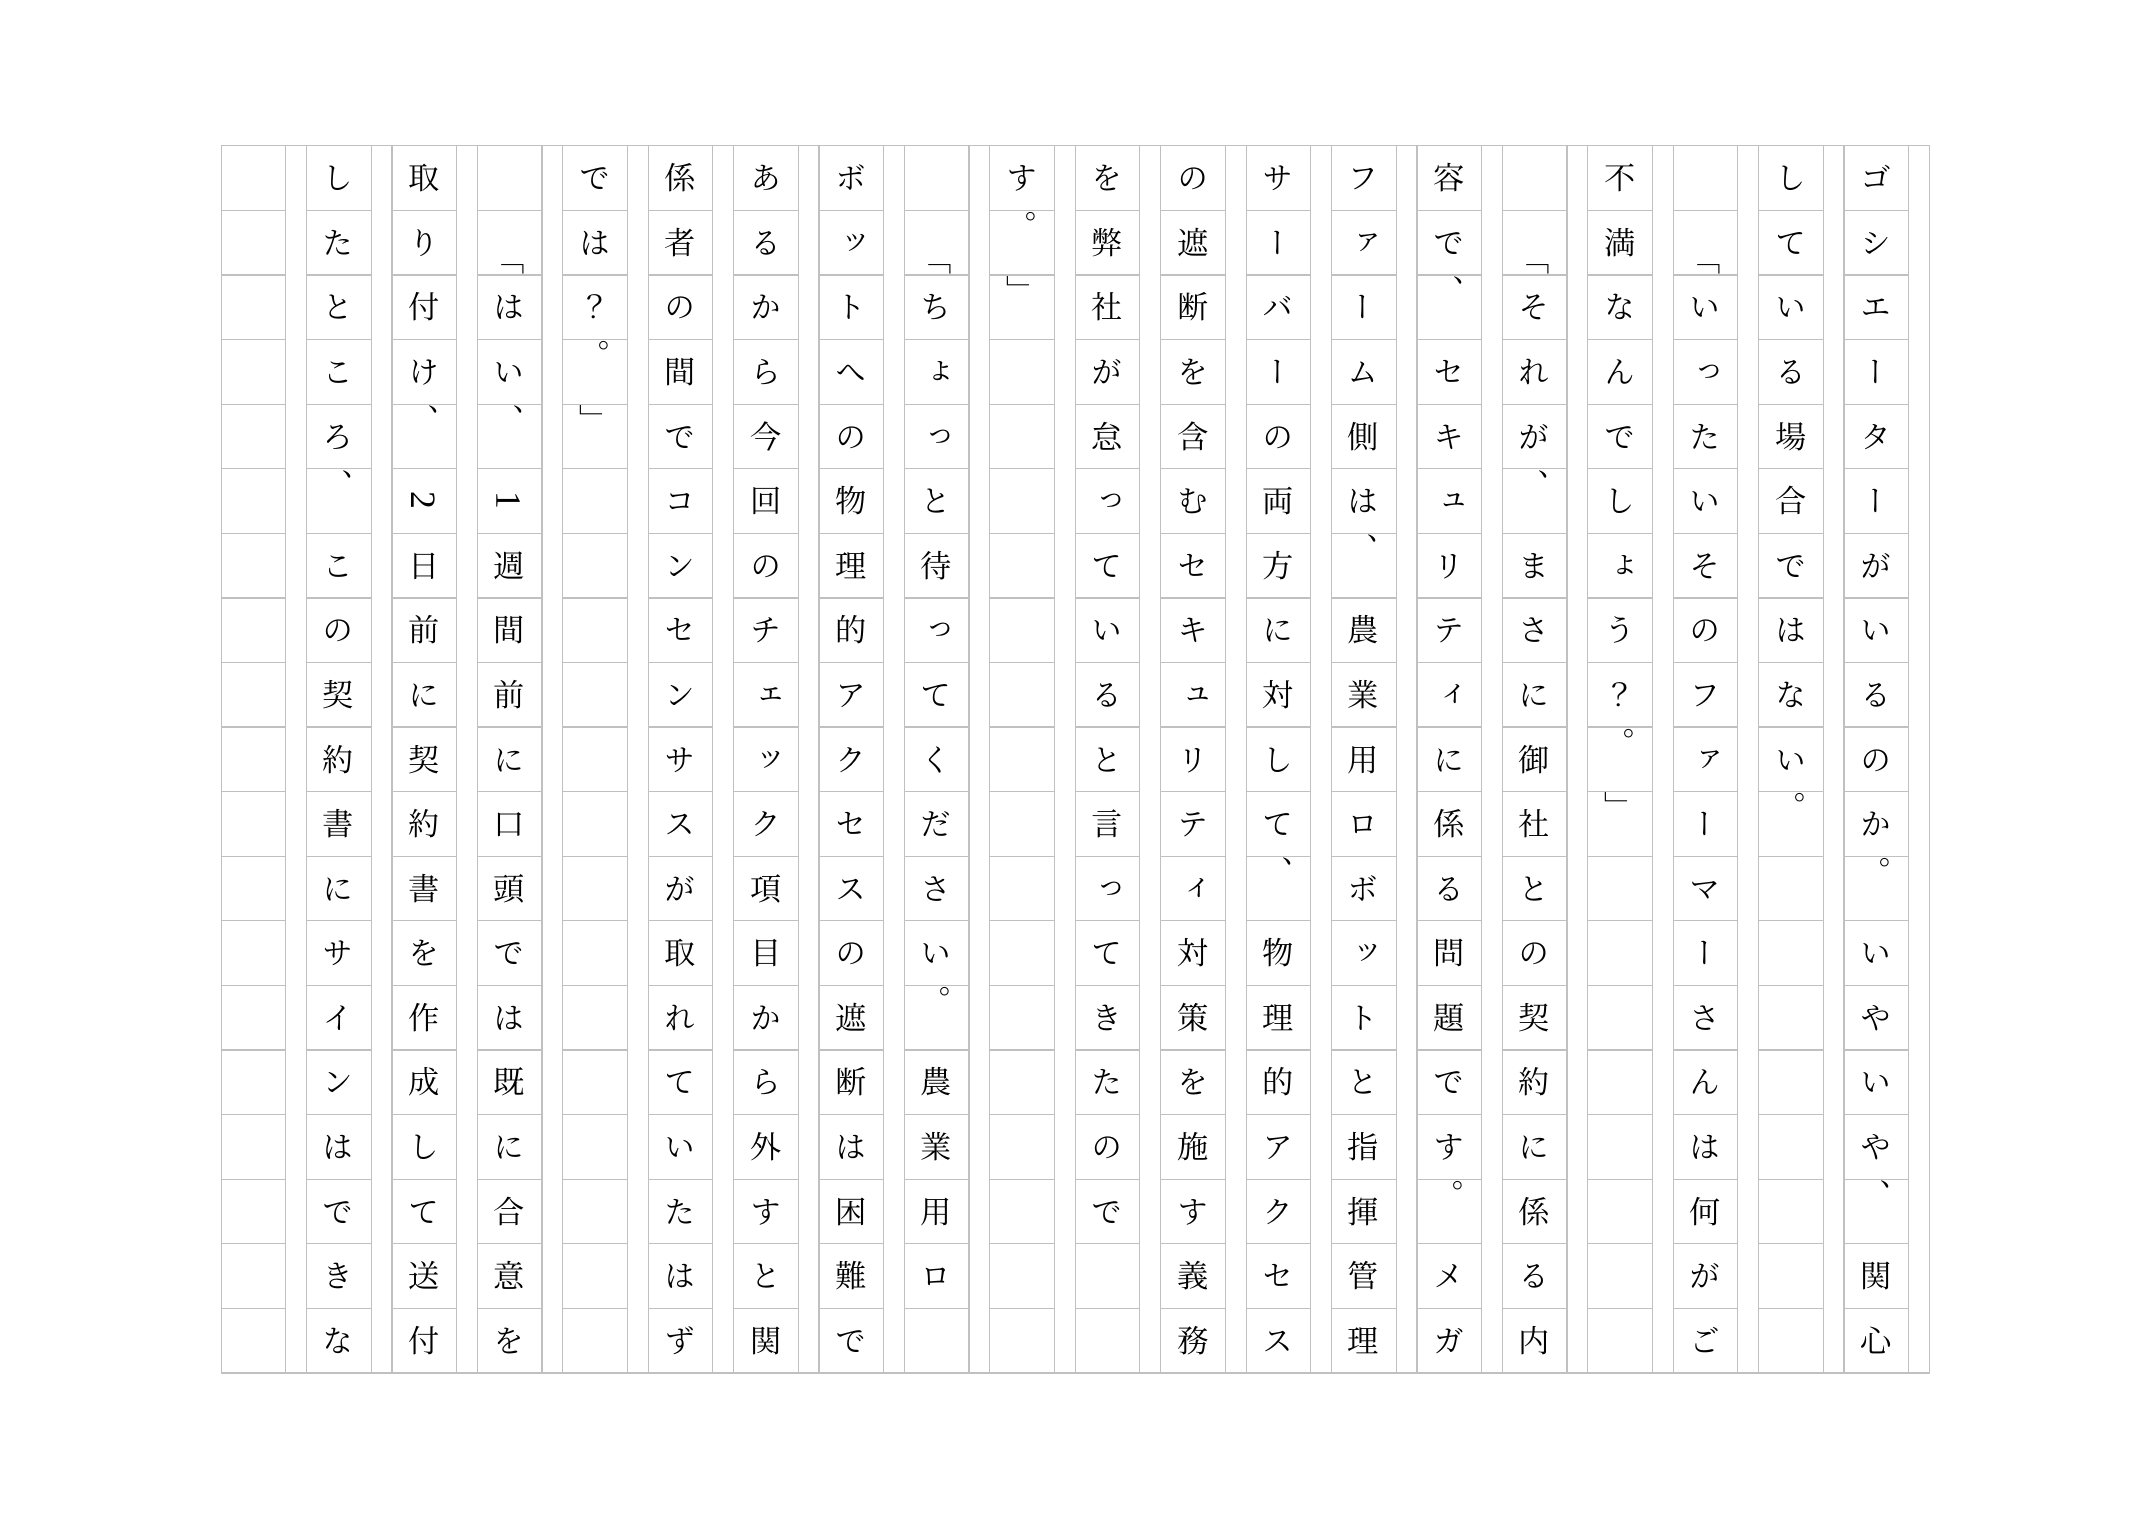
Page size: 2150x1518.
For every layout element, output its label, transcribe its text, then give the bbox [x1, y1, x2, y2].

text 「それが、まさに御社との契約に係る内容で、セキュリティに係る問題です。メガファーム側は、農業用ロボットと指揮管理サーバーの両方に対して、物理的アクセスの遮断を含むセキュリティ対策を施す義務を弊社が怠っていると言ってきたのです。」 [1418, 534, 1481, 597]
text 「ちょっと待ってください。農業用ロボットへの物理的アクセスの遮断は困難であるから今回のチェック項目から外すと関係者の間でコンセンサスが取れていたはずでは？。」 [649, 1051, 712, 1114]
text 「それが、まさに御社との契約に係る内容で、セキュリティに係る問題です。メガファーム側は、農業用ロボットと指揮管理サーバーの両方に対して、物理的アクセスの遮断を含むセキュリティ対策を施す義務を弊社が怠っていると言ってきたのです。」 [1332, 534, 1396, 597]
text 「それが、まさに御社との契約に係る内容で、セキュリティに係る問題です。メガファーム側は、農業用ロボットと指揮管理サーバーの両方に対して、物理的アクセスの遮断を含むセキュリティ対策を施す義務を弊社が怠っていると言ってきたのです。」 [990, 1309, 1054, 1372]
text 「それが、まさに御社との契約に係る内容で、セキュリティに係る問題です。メガファーム側は、農業用ロボットと指揮管理サーバーの両方に対して、物理的アクセスの遮断を含むセキュリティ対策を施す義務を弊社が怠っていると言ってきたのです。」 [1076, 921, 1139, 985]
text 「はい、1週間前に口頭では既に合意を取り付け、2日前に契約書を作成して送付したところ、この契約書にサインはできない、と突然通達されまして。さらに、こんな資料が。」 [478, 146, 541, 210]
text 「ちょっと待ってください。農業用ロボットへの物理的アクセスの遮断は困難であるから今回のチェック項目から外すと関係者の間でコンセンサスが取れていたはずでは？。」 [649, 405, 712, 468]
text 農業というワードから牧歌的な企業を想像していた私は少なからず面食らった。日本の農業という業種には、こんなハードネゴシエーターがいるのか。いやいや、関心している場合ではない。 [1759, 1051, 1823, 1114]
text 「それが、まさに御社との契約に係る内容で、セキュリティに係る問題です。メガファーム側は、農業用ロボットと指揮管理サーバーの両方に対して、物理的アクセスの遮断を含むセキュリティ対策を施す義務を弊社が怠っていると言ってきたのです。」 [1503, 276, 1566, 339]
text 「ちょっと待ってください。農業用ロボットへの物理的アクセスの遮断は困難であるから今回のチェック項目から外すと関係者の間でコンセンサスが取れていたはずでは？。」 [563, 663, 627, 726]
text 「いったいそのファーマーさんは何がご不満なんでしょう？。」 [1674, 534, 1737, 597]
text 「それが、まさに御社との契約に係る内容で、セキュリティに係る問題です。メガファーム側は、農業用ロボットと指揮管理サーバーの両方に対して、物理的アクセスの遮断を含むセキュリティ対策を施す義務を弊社が怠っていると言ってきたのです。」 [1311, 146, 1331, 1372]
text 「それが、まさに御社との契約に係る内容で、セキュリティに係る問題です。メガファーム側は、農業用ロボットと指揮管理サーバーの両方に対して、物理的アクセスの遮断を含むセキュリティ対策を施す義務を弊社が怠っていると言ってきたのです。」 [1397, 146, 1416, 1372]
text 「はい、1週間前に口頭では既に合意を取り付け、2日前に契約書を作成して送付したところ、この契約書にサインはできない、と突然通達されまして。さらに、こんな資料が。」 [478, 1244, 541, 1308]
text 農業というワードから牧歌的な企業を想像していた私は少なからず面食らった。日本の農業という業種には、こんなハードネゴシエーターがいるのか。いやいや、関心している場合ではない。 [1759, 211, 1823, 274]
text 「ちょっと待ってください。農業用ロボットへの物理的アクセスの遮断は困難であるから今回のチェック項目から外すと関係者の間でコンセンサスが取れていたはずでは？。」 [905, 534, 968, 597]
text 「それが、まさに御社との契約に係る内容で、セキュリティに係る問題です。メガファーム側は、農業用ロボットと指揮管理サーバーの両方に対して、物理的アクセスの遮断を含むセキュリティ対策を施す義務を弊社が怠っていると言ってきたのです。」 [1332, 986, 1396, 1049]
text 「ちょっと待ってください。農業用ロボットへの物理的アクセスの遮断は困難であるから今回のチェック項目から外すと関係者の間でコンセンサスが取れていたはずでは？。」 [734, 211, 798, 274]
text 「ちょっと待ってください。農業用ロボットへの物理的アクセスの遮断は困難であるから今回のチェック項目から外すと関係者の間でコンセンサスが取れていたはずでは？。」 [713, 146, 733, 1372]
text 「はい、1週間前に口頭では既に合意を取り付け、2日前に契約書を作成して送付したところ、この契約書にサインはできない、と突然通達されまして。さらに、こんな資料が。」 [393, 1180, 456, 1243]
text 「それが、まさに御社との契約に係る内容で、セキュリティに係る問題です。メガファーム側は、農業用ロボットと指揮管理サーバーの両方に対して、物理的アクセスの遮断を含むセキュリティ対策を施す義務を弊社が怠っていると言ってきたのです。」 [990, 792, 1054, 856]
text 「いったいそのファーマーさんは何がご不満なんでしょう？。」 [1588, 663, 1652, 726]
text 「それが、まさに御社との契約に係る内容で、セキュリティに係る問題です。メガファーム側は、農業用ロボットと指揮管理サーバーの両方に対して、物理的アクセスの遮断を含むセキュリティ対策を施す義務を弊社が怠っていると言ってきたのです。」 [1161, 599, 1225, 662]
text 農業というワードから牧歌的な企業を想像していた私は少なからず面食らった。日本の農業という業種には、こんなハードネゴシエーターがいるのか。いやいや、関心している場合ではない。 [1759, 986, 1823, 1049]
text 「ちょっと待ってください。農業用ロボットへの物理的アクセスの遮断は困難であるから今回のチェック項目から外すと関係者の間でコンセンサスが取れていたはずでは？。」 [734, 1244, 798, 1308]
text 「はい、1週間前に口頭では既に合意を取り付け、2日前に契約書を作成して送付したところ、この契約書にサインはできない、と突然通達されまして。さらに、こんな資料が。」 [393, 534, 456, 597]
text 「それが、まさに御社との契約に係る内容で、セキュリティに係る問題です。メガファーム側は、農業用ロボットと指揮管理サーバーの両方に対して、物理的アクセスの遮断を含むセキュリティ対策を施す義務を弊社が怠っていると言ってきたのです。」 [1503, 599, 1566, 662]
text 「はい、1週間前に口頭では既に合意を取り付け、2日前に契約書を作成して送付したところ、この契約書にサインはできない、と突然通達されまして。さらに、こんな資料が。」 [307, 792, 371, 856]
text 「それが、まさに御社との契約に係る内容で、セキュリティに係る問題です。メガファーム側は、農業用ロボットと指揮管理サーバーの両方に対して、物理的アクセスの遮断を含むセキュリティ対策を施す義務を弊社が怠っていると言ってきたのです。」 [1076, 1115, 1139, 1179]
text 「それが、まさに御社との契約に係る内容で、セキュリティに係る問題です。メガファーム側は、農業用ロボットと指揮管理サーバーの両方に対して、物理的アクセスの遮断を含むセキュリティ対策を施す義務を弊社が怠っていると言ってきたのです。」 [1332, 211, 1396, 274]
text 「それが、まさに御社との契約に係る内容で、セキュリティに係る問題です。メガファーム側は、農業用ロボットと指揮管理サーバーの両方に対して、物理的アクセスの遮断を含むセキュリティ対策を施す義務を弊社が怠っていると言ってきたのです。」 [1503, 986, 1566, 1049]
text 「それが、まさに御社との契約に係る内容で、セキュリティに係る問題です。メガファーム側は、農業用ロボットと指揮管理サーバーの両方に対して、物理的アクセスの遮断を含むセキュリティ対策を施す義務を弊社が怠っていると言ってきたのです。」 [990, 146, 1054, 210]
text 「はい、1週間前に口頭では既に合意を取り付け、2日前に契約書を作成して送付したところ、この契約書にサインはできない、と突然通達されまして。さらに、こんな資料が。」 [478, 599, 541, 662]
text 「それが、まさに御社との契約に係る内容で、セキュリティに係る問題です。メガファーム側は、農業用ロボットと指揮管理サーバーの両方に対して、物理的アクセスの遮断を含むセキュリティ対策を施す義務を弊社が怠っていると言ってきたのです。」 [990, 469, 1054, 533]
text 「それが、まさに御社との契約に係る内容で、セキュリティに係る問題です。メガファーム側は、農業用ロボットと指揮管理サーバーの両方に対して、物理的アクセスの遮断を含むセキュリティ対策を施す義務を弊社が怠っていると言ってきたのです。」 [990, 1180, 1054, 1243]
text 「はい、1週間前に口頭では既に合意を取り付け、2日前に契約書を作成して送付したところ、この契約書にサインはできない、と突然通達されまして。さらに、こんな資料が。」 [478, 340, 541, 404]
text 農業というワードから牧歌的な企業を想像していた私は少なからず面食らった。日本の農業という業種には、こんなハードネゴシエーターがいるのか。いやいや、関心している場合ではない。 [1845, 728, 1908, 791]
text 「ちょっと待ってください。農業用ロボットへの物理的アクセスの遮断は困難であるから今回のチェック項目から外すと関係者の間でコンセンサスが取れていたはずでは？。」 [649, 534, 712, 597]
text 「はい、1週間前に口頭では既に合意を取り付け、2日前に契約書を作成して送付したところ、この契約書にサインはできない、と突然通達されまして。さらに、こんな資料が。」 [393, 663, 456, 726]
text 「それが、まさに御社との契約に係る内容で、セキュリティに係る問題です。メガファーム側は、農業用ロボットと指揮管理サーバーの両方に対して、物理的アクセスの遮断を含むセキュリティ対策を施す義務を弊社が怠っていると言ってきたのです。」 [1247, 469, 1310, 533]
text 「それが、まさに御社との契約に係る内容で、セキュリティに係る問題です。メガファーム側は、農業用ロボットと指揮管理サーバーの両方に対して、物理的アクセスの遮断を含むセキュリティ対策を施す義務を弊社が怠っていると言ってきたのです。」 [990, 663, 1054, 726]
text 「ちょっと待ってください。農業用ロボットへの物理的アクセスの遮断は困難であるから今回のチェック項目から外すと関係者の間でコンセンサスが取れていたはずでは？。」 [905, 405, 968, 468]
text 農業というワードから牧歌的な企業を想像していた私は少なからず面食らった。日本の農業という業種には、こんなハードネゴシエーターがいるのか。いやいや、関心している場合ではない。 [1845, 663, 1908, 726]
text 「ちょっと待ってください。農業用ロボットへの物理的アクセスの遮断は困難であるから今回のチェック項目から外すと関係者の間でコンセンサスが取れていたはずでは？。」 [734, 340, 798, 404]
text 「それが、まさに御社との契約に係る内容で、セキュリティに係る問題です。メガファーム側は、農業用ロボットと指揮管理サーバーの両方に対して、物理的アクセスの遮断を含むセキュリティ対策を施す義務を弊社が怠っていると言ってきたのです。」 [1332, 921, 1396, 985]
text 「ちょっと待ってください。農業用ロボットへの物理的アクセスの遮断は困難であるから今回のチェック項目から外すと関係者の間でコンセンサスが取れていたはずでは？。」 [563, 728, 627, 791]
text 「はい、1週間前に口頭では既に合意を取り付け、2日前に契約書を作成して送付したところ、この契約書にサインはできない、と突然通達されまして。さらに、こんな資料が。」 [393, 469, 456, 533]
text 「ちょっと待ってください。農業用ロボットへの物理的アクセスの遮断は困難であるから今回のチェック項目から外すと関係者の間でコンセンサスが取れていたはずでは？。」 [649, 986, 712, 1049]
text 「ちょっと待ってください。農業用ロボットへの物理的アクセスの遮断は困難であるから今回のチェック項目から外すと関係者の間でコンセンサスが取れていたはずでは？。」 [734, 728, 798, 791]
text 「ちょっと待ってください。農業用ロボットへの物理的アクセスの遮断は困難であるから今回のチェック項目から外すと関係者の間でコンセンサスが取れていたはずでは？。」 [563, 1115, 627, 1179]
text 「それが、まさに御社との契約に係る内容で、セキュリティに係る問題です。メガファーム側は、農業用ロボットと指揮管理サーバーの両方に対して、物理的アクセスの遮断を含むセキュリティ対策を施す義務を弊社が怠っていると言ってきたのです。」 [990, 405, 1054, 468]
text 「いったいそのファーマーさんは何がご不満なんでしょう？。」 [1674, 986, 1737, 1049]
text 「はい、1週間前に口頭では既に合意を取り付け、2日前に契約書を作成して送付したところ、この契約書にサインはできない、と突然通達されまして。さらに、こんな資料が。」 [307, 1051, 371, 1114]
text 「はい、1週間前に口頭では既に合意を取り付け、2日前に契約書を作成して送付したところ、この契約書にサインはできない、と突然通達されまして。さらに、こんな資料が。」 [393, 1115, 456, 1179]
text 農業というワードから牧歌的な企業を想像していた私は少なからず面食らった。日本の農業という業種には、こんなハードネゴシエーターがいるのか。いやいや、関心している場合ではない。 [1759, 792, 1823, 856]
text 「それが、まさに御社との契約に係る内容で、セキュリティに係る問題です。メガファーム側は、農業用ロボットと指揮管理サーバーの両方に対して、物理的アクセスの遮断を含むセキュリティ対策を施す義務を弊社が怠っていると言ってきたのです。」 [1418, 1309, 1481, 1372]
text 「ちょっと待ってください。農業用ロボットへの物理的アクセスの遮断は困難であるから今回のチェック項目から外すと関係者の間でコンセンサスが取れていたはずでは？。」 [563, 921, 627, 985]
text 農業というワードから牧歌的な企業を想像していた私は少なからず面食らった。日本の農業という業種には、こんなハードネゴシエーターがいるのか。いやいや、関心している場合ではない。 [1759, 146, 1823, 210]
text 「いったいそのファーマーさんは何がご不満なんでしょう？。」 [1588, 921, 1652, 985]
text 「それが、まさに御社との契約に係る内容で、セキュリティに係る問題です。メガファーム側は、農業用ロボットと指揮管理サーバーの両方に対して、物理的アクセスの遮断を含むセキュリティ対策を施す義務を弊社が怠っていると言ってきたのです。」 [1418, 1115, 1481, 1179]
text 「ちょっと待ってください。農業用ロボットへの物理的アクセスの遮断は困難であるから今回のチェック項目から外すと関係者の間でコンセンサスが取れていたはずでは？。」 [649, 728, 712, 791]
text 「はい、1週間前に口頭では既に合意を取り付け、2日前に契約書を作成して送付したところ、この契約書にサインはできない、と突然通達されまして。さらに、こんな資料が。」 [307, 663, 371, 726]
text 「ちょっと待ってください。農業用ロボットへの物理的アクセスの遮断は困難であるから今回のチェック項目から外すと関係者の間でコンセンサスが取れていたはずでは？。」 [649, 792, 712, 856]
text 「それが、まさに御社との契約に係る内容で、セキュリティに係る問題です。メガファーム側は、農業用ロボットと指揮管理サーバーの両方に対して、物理的アクセスの遮断を含むセキュリティ対策を施す義務を弊社が怠っていると言ってきたのです。」 [990, 211, 1054, 274]
text 「それが、まさに御社との契約に係る内容で、セキュリティに係る問題です。メガファーム側は、農業用ロボットと指揮管理サーバーの両方に対して、物理的アクセスの遮断を含むセキュリティ対策を施す義務を弊社が怠っていると言ってきたのです。」 [1503, 921, 1566, 985]
text 「ちょっと待ってください。農業用ロボットへの物理的アクセスの遮断は困難であるから今回のチェック項目から外すと関係者の間でコンセンサスが取れていたはずでは？。」 [820, 792, 883, 856]
text 「ちょっと待ってください。農業用ロボットへの物理的アクセスの遮断は困難であるから今回のチェック項目から外すと関係者の間でコンセンサスが取れていたはずでは？。」 [563, 469, 627, 533]
text 「それが、まさに御社との契約に係る内容で、セキュリティに係る問題です。メガファーム側は、農業用ロボットと指揮管理サーバーの両方に対して、物理的アクセスの遮断を含むセキュリティ対策を施す義務を弊社が怠っていると言ってきたのです。」 [1332, 146, 1396, 210]
text 「ちょっと待ってください。農業用ロボットへの物理的アクセスの遮断は困難であるから今回のチェック項目から外すと関係者の間でコンセンサスが取れていたはずでは？。」 [734, 1115, 798, 1179]
text 「はい、1週間前に口頭では既に合意を取り付け、2日前に契約書を作成して送付したところ、この契約書にサインはできない、と突然通達されまして。さらに、こんな資料が。」 [307, 857, 371, 920]
text 「それが、まさに御社との契約に係る内容で、セキュリティに係る問題です。メガファーム側は、農業用ロボットと指揮管理サーバーの両方に対して、物理的アクセスの遮断を含むセキュリティ対策を施す義務を弊社が怠っていると言ってきたのです。」 [1247, 405, 1310, 468]
text 「それが、まさに御社との契約に係る内容で、セキュリティに係る問題です。メガファーム側は、農業用ロボットと指揮管理サーバーの両方に対して、物理的アクセスの遮断を含むセキュリティ対策を施す義務を弊社が怠っていると言ってきたのです。」 [1161, 1244, 1225, 1308]
text 「それが、まさに御社との契約に係る内容で、セキュリティに係る問題です。メガファーム側は、農業用ロボットと指揮管理サーバーの両方に対して、物理的アクセスの遮断を含むセキュリティ対策を施す義務を弊社が怠っていると言ってきたのです。」 [990, 1115, 1054, 1179]
text 「ちょっと待ってください。農業用ロボットへの物理的アクセスの遮断は困難であるから今回のチェック項目から外すと関係者の間でコンセンサスが取れていたはずでは？。」 [905, 340, 968, 404]
text 「いったいそのファーマーさんは何がご不満なんでしょう？。」 [1588, 405, 1652, 468]
text 「はい、1週間前に口頭では既に合意を取り付け、2日前に契約書を作成して送付したところ、この契約書にサインはできない、と突然通達されまして。さらに、こんな資料が。」 [307, 728, 371, 791]
text 「それが、まさに御社との契約に係る内容で、セキュリティに係る問題です。メガファーム側は、農業用ロボットと指揮管理サーバーの両方に対して、物理的アクセスの遮断を含むセキュリティ対策を施す義務を弊社が怠っていると言ってきたのです。」 [1055, 146, 1075, 1372]
text 農業というワードから牧歌的な企業を想像していた私は少なからず面食らった。日本の農業という業種には、こんなハードネゴシエーターがいるのか。いやいや、関心している場合ではない。 [1759, 599, 1823, 662]
text 「はい、1週間前に口頭では既に合意を取り付け、2日前に契約書を作成して送付したところ、この契約書にサインはできない、と突然通達されまして。さらに、こんな資料が。」 [393, 599, 456, 662]
text 「ちょっと待ってください。農業用ロボットへの物理的アクセスの遮断は困難であるから今回のチェック項目から外すと関係者の間でコンセンサスが取れていたはずでは？。」 [649, 1309, 712, 1372]
text 「ちょっと待ってください。農業用ロボットへの物理的アクセスの遮断は困難であるから今回のチェック項目から外すと関係者の間でコンセンサスが取れていたはずでは？。」 [905, 276, 968, 339]
text 「それが、まさに御社との契約に係る内容で、セキュリティに係る問題です。メガファーム側は、農業用ロボットと指揮管理サーバーの両方に対して、物理的アクセスの遮断を含むセキュリティ対策を施す義務を弊社が怠っていると言ってきたのです。」 [1418, 211, 1481, 274]
text 「はい、1週間前に口頭では既に合意を取り付け、2日前に契約書を作成して送付したところ、この契約書にサインはできない、と突然通達されまして。さらに、こんな資料が。」 [393, 211, 456, 274]
text 「それが、まさに御社との契約に係る内容で、セキュリティに係る問題です。メガファーム側は、農業用ロボットと指揮管理サーバーの両方に対して、物理的アクセスの遮断を含むセキュリティ対策を施す義務を弊社が怠っていると言ってきたのです。」 [1332, 792, 1396, 856]
text 「はい、1週間前に口頭では既に合意を取り付け、2日前に契約書を作成して送付したところ、この契約書にサインはできない、と突然通達されまして。さらに、こんな資料が。」 [393, 857, 456, 920]
text 「それが、まさに御社との契約に係る内容で、セキュリティに係る問題です。メガファーム側は、農業用ロボットと指揮管理サーバーの両方に対して、物理的アクセスの遮断を含むセキュリティ対策を施す義務を弊社が怠っていると言ってきたのです。」 [1503, 1180, 1566, 1243]
text 「ちょっと待ってください。農業用ロボットへの物理的アクセスの遮断は困難であるから今回のチェック項目から外すと関係者の間でコンセンサスが取れていたはずでは？。」 [820, 1180, 883, 1243]
text 「はい、1週間前に口頭では既に合意を取り付け、2日前に契約書を作成して送付したところ、この契約書にサインはできない、と突然通達されまして。さらに、こんな資料が。」 [478, 405, 541, 468]
text 農業というワードから牧歌的な企業を想像していた私は少なからず面食らった。日本の農業という業種には、こんなハードネゴシエーターがいるのか。いやいや、関心している場合ではない。 [1845, 599, 1908, 662]
text 「ちょっと待ってください。農業用ロボットへの物理的アクセスの遮断は困難であるから今回のチェック項目から外すと関係者の間でコンセンサスが取れていたはずでは？。」 [820, 728, 883, 791]
text 「ちょっと待ってください。農業用ロボットへの物理的アクセスの遮断は困難であるから今回のチェック項目から外すと関係者の間でコンセンサスが取れていたはずでは？。」 [649, 1115, 712, 1179]
text 「ちょっと待ってください。農業用ロボットへの物理的アクセスの遮断は困難であるから今回のチェック項目から外すと関係者の間でコンセンサスが取れていたはずでは？。」 [905, 1051, 968, 1114]
text 「それが、まさに御社との契約に係る内容で、セキュリティに係る問題です。メガファーム側は、農業用ロボットと指揮管理サーバーの両方に対して、物理的アクセスの遮断を含むセキュリティ対策を施す義務を弊社が怠っていると言ってきたのです。」 [990, 276, 1054, 339]
text 農業というワードから牧歌的な企業を想像していた私は少なからず面食らった。日本の農業という業種には、こんなハードネゴシエーターがいるのか。いやいや、関心している場合ではない。 [1759, 276, 1823, 339]
text 「それが、まさに御社との契約に係る内容で、セキュリティに係る問題です。メガファーム側は、農業用ロボットと指揮管理サーバーの両方に対して、物理的アクセスの遮断を含むセキュリティ対策を施す義務を弊社が怠っていると言ってきたのです。」 [1161, 340, 1225, 404]
text 「ちょっと待ってください。農業用ロボットへの物理的アクセスの遮断は困難であるから今回のチェック項目から外すと関係者の間でコンセンサスが取れていたはずでは？。」 [649, 1244, 712, 1308]
text 「はい、1週間前に口頭では既に合意を取り付け、2日前に契約書を作成して送付したところ、この契約書にサインはできない、と突然通達されまして。さらに、こんな資料が。」 [372, 146, 391, 1372]
text 「ちょっと待ってください。農業用ロボットへの物理的アクセスの遮断は困難であるから今回のチェック項目から外すと関係者の間でコンセンサスが取れていたはずでは？。」 [734, 792, 798, 856]
text 農業というワードから牧歌的な企業を想像していた私は少なからず面食らった。日本の農業という業種には、こんなハードネゴシエーターがいるのか。いやいや、関心している場合ではない。 [1845, 1180, 1908, 1243]
text 「それが、まさに御社との契約に係る内容で、セキュリティに係る問題です。メガファーム側は、農業用ロボットと指揮管理サーバーの両方に対して、物理的アクセスの遮断を含むセキュリティ対策を施す義務を弊社が怠っていると言ってきたのです。」 [1247, 340, 1310, 404]
text 「それが、まさに御社との契約に係る内容で、セキュリティに係る問題です。メガファーム側は、農業用ロボットと指揮管理サーバーの両方に対して、物理的アクセスの遮断を含むセキュリティ対策を施す義務を弊社が怠っていると言ってきたのです。」 [1332, 1180, 1396, 1243]
text 「ちょっと待ってください。農業用ロボットへの物理的アクセスの遮断は困難であるから今回のチェック項目から外すと関係者の間でコンセンサスが取れていたはずでは？。」 [905, 1244, 968, 1308]
text 「はい、1週間前に口頭では既に合意を取り付け、2日前に契約書を作成して送付したところ、この契約書にサインはできない、と突然通達されまして。さらに、こんな資料が。」 [393, 792, 456, 856]
text 「ちょっと待ってください。農業用ロボットへの物理的アクセスの遮断は困難であるから今回のチェック項目から外すと関係者の間でコンセンサスが取れていたはずでは？。」 [649, 276, 712, 339]
text 「それが、まさに御社との契約に係る内容で、セキュリティに係る問題です。メガファーム側は、農業用ロボットと指揮管理サーバーの両方に対して、物理的アクセスの遮断を含むセキュリティ対策を施す義務を弊社が怠っていると言ってきたのです。」 [1503, 211, 1566, 274]
text 農業というワードから牧歌的な企業を想像していた私は少なからず面食らった。日本の農業という業種には、こんなハードネゴシエーターがいるのか。いやいや、関心している場合ではない。 [1759, 340, 1823, 404]
text 「それが、まさに御社との契約に係る内容で、セキュリティに係る問題です。メガファーム側は、農業用ロボットと指揮管理サーバーの両方に対して、物理的アクセスの遮断を含むセキュリティ対策を施す義務を弊社が怠っていると言ってきたのです。」 [1076, 792, 1139, 856]
text 「それが、まさに御社との契約に係る内容で、セキュリティに係る問題です。メガファーム側は、農業用ロボットと指揮管理サーバーの両方に対して、物理的アクセスの遮断を含むセキュリティ対策を施す義務を弊社が怠っていると言ってきたのです。」 [1161, 1115, 1225, 1179]
text 「ちょっと待ってください。農業用ロボットへの物理的アクセスの遮断は困難であるから今回のチェック項目から外すと関係者の間でコンセンサスが取れていたはずでは？。」 [734, 663, 798, 726]
text 「ちょっと待ってください。農業用ロボットへの物理的アクセスの遮断は困難であるから今回のチェック項目から外すと関係者の間でコンセンサスが取れていたはずでは？。」 [563, 340, 627, 404]
text 「いったいそのファーマーさんは何がご不満なんでしょう？。」 [1674, 1309, 1737, 1372]
text 「ちょっと待ってください。農業用ロボットへの物理的アクセスの遮断は困難であるから今回のチェック項目から外すと関係者の間でコンセンサスが取れていたはずでは？。」 [563, 146, 627, 210]
text 「はい、1週間前に口頭では既に合意を取り付け、2日前に契約書を作成して送付したところ、この契約書にサインはできない、と突然通達されまして。さらに、こんな資料が。」 [478, 986, 541, 1049]
text 「いったいそのファーマーさんは何がご不満なんでしょう？。」 [1588, 1309, 1652, 1372]
text 農業というワードから牧歌的な企業を想像していた私は少なからず面食らった。日本の農業という業種には、こんなハードネゴシエーターがいるのか。いやいや、関心している場合ではない。 [1845, 534, 1908, 597]
text 「それが、まさに御社との契約に係る内容で、セキュリティに係る問題です。メガファーム側は、農業用ロボットと指揮管理サーバーの両方に対して、物理的アクセスの遮断を含むセキュリティ対策を施す義務を弊社が怠っていると言ってきたのです。」 [1076, 663, 1139, 726]
text 「ちょっと待ってください。農業用ロボットへの物理的アクセスの遮断は困難であるから今回のチェック項目から外すと関係者の間でコンセンサスが取れていたはずでは？。」 [820, 469, 883, 533]
text 「それが、まさに御社との契約に係る内容で、セキュリティに係る問題です。メガファーム側は、農業用ロボットと指揮管理サーバーの両方に対して、物理的アクセスの遮断を含むセキュリティ対策を施す義務を弊社が怠っていると言ってきたのです。」 [1503, 663, 1566, 726]
text 「ちょっと待ってください。農業用ロボットへの物理的アクセスの遮断は困難であるから今回のチェック項目から外すと関係者の間でコンセンサスが取れていたはずでは？。」 [820, 599, 883, 662]
text 「それが、まさに御社との契約に係る内容で、セキュリティに係る問題です。メガファーム側は、農業用ロボットと指揮管理サーバーの両方に対して、物理的アクセスの遮断を含むセキュリティ対策を施す義務を弊社が怠っていると言ってきたのです。」 [1418, 340, 1481, 404]
text 「ちょっと待ってください。農業用ロボットへの物理的アクセスの遮断は困難であるから今回のチェック項目から外すと関係者の間でコンセンサスが取れていたはずでは？。」 [820, 1115, 883, 1179]
text 「ちょっと待ってください。農業用ロボットへの物理的アクセスの遮断は困難であるから今回のチェック項目から外すと関係者の間でコンセンサスが取れていたはずでは？。」 [820, 146, 883, 210]
text 「はい、1週間前に口頭では既に合意を取り付け、2日前に契約書を作成して送付したところ、この契約書にサインはできない、と突然通達されまして。さらに、こんな資料が。」 [307, 534, 371, 597]
text 「はい、1週間前に口頭では既に合意を取り付け、2日前に契約書を作成して送付したところ、この契約書にサインはできない、と突然通達されまして。さらに、こんな資料が。」 [307, 599, 371, 662]
text 「ちょっと待ってください。農業用ロボットへの物理的アクセスの遮断は困難であるから今回のチェック項目から外すと関係者の間でコンセンサスが取れていたはずでは？。」 [649, 469, 712, 533]
text 「それが、まさに御社との契約に係る内容で、セキュリティに係る問題です。メガファーム側は、農業用ロボットと指揮管理サーバーの両方に対して、物理的アクセスの遮断を含むセキュリティ対策を施す義務を弊社が怠っていると言ってきたのです。」 [1076, 534, 1139, 597]
text 農業というワードから牧歌的な企業を想像していた私は少なからず面食らった。日本の農業という業種には、こんなハードネゴシエーターがいるのか。いやいや、関心している場合ではない。 [1845, 1244, 1908, 1308]
text 「はい、1週間前に口頭では既に合意を取り付け、2日前に契約書を作成して送付したところ、この契約書にサインはできない、と突然通達されまして。さらに、こんな資料が。」 [478, 276, 541, 339]
text 「はい、1週間前に口頭では既に合意を取り付け、2日前に契約書を作成して送付したところ、この契約書にサインはできない、と突然通達されまして。さらに、こんな資料が。」 [478, 469, 541, 533]
text 「ちょっと待ってください。農業用ロボットへの物理的アクセスの遮断は困難であるから今回のチェック項目から外すと関係者の間でコンセンサスが取れていたはずでは？。」 [905, 469, 968, 533]
text 「それが、まさに御社との契約に係る内容で、セキュリティに係る問題です。メガファーム側は、農業用ロボットと指揮管理サーバーの両方に対して、物理的アクセスの遮断を含むセキュリティ対策を施す義務を弊社が怠っていると言ってきたのです。」 [1332, 1244, 1396, 1308]
text 「それが、まさに御社との契約に係る内容で、セキュリティに係る問題です。メガファーム側は、農業用ロボットと指揮管理サーバーの両方に対して、物理的アクセスの遮断を含むセキュリティ対策を施す義務を弊社が怠っていると言ってきたのです。」 [1161, 146, 1225, 210]
text 「それが、まさに御社との契約に係る内容で、セキュリティに係る問題です。メガファーム側は、農業用ロボットと指揮管理サーバーの両方に対して、物理的アクセスの遮断を含むセキュリティ対策を施す義務を弊社が怠っていると言ってきたのです。」 [1418, 276, 1481, 339]
text 「いったいそのファーマーさんは何がご不満なんでしょう？。」 [1738, 146, 1758, 1372]
text 「はい、1週間前に口頭では既に合意を取り付け、2日前に契約書を作成して送付したところ、この契約書にサインはできない、と突然通達されまして。さらに、こんな資料が。」 [393, 986, 456, 1049]
text 「はい、1週間前に口頭では既に合意を取り付け、2日前に契約書を作成して送付したところ、この契約書にサインはできない、と突然通達されまして。さらに、こんな資料が。」 [478, 792, 541, 856]
text 「それが、まさに御社との契約に係る内容で、セキュリティに係る問題です。メガファーム側は、農業用ロボットと指揮管理サーバーの両方に対して、物理的アクセスの遮断を含むセキュリティ対策を施す義務を弊社が怠っていると言ってきたのです。」 [1161, 276, 1225, 339]
text 農業というワードから牧歌的な企業を想像していた私は少なからず面食らった。日本の農業という業種には、こんなハードネゴシエーターがいるのか。いやいや、関心している場合ではない。 [1759, 469, 1823, 533]
text 「ちょっと待ってください。農業用ロボットへの物理的アクセスの遮断は困難であるから今回のチェック項目から外すと関係者の間でコンセンサスが取れていたはずでは？。」 [734, 1051, 798, 1114]
text 「はい、1週間前に口頭では既に合意を取り付け、2日前に契約書を作成して送付したところ、この契約書にサインはできない、と突然通達されまして。さらに、こんな資料が。」 [307, 1115, 371, 1179]
text 「はい、1週間前に口頭では既に合意を取り付け、2日前に契約書を作成して送付したところ、この契約書にサインはできない、と突然通達されまして。さらに、こんな資料が。」 [307, 921, 371, 985]
text 「それが、まさに御社との契約に係る内容で、セキュリティに係る問題です。メガファーム側は、農業用ロボットと指揮管理サーバーの両方に対して、物理的アクセスの遮断を含むセキュリティ対策を施す義務を弊社が怠っていると言ってきたのです。」 [990, 921, 1054, 985]
text 農業というワードから牧歌的な企業を想像していた私は少なからず面食らった。日本の農業という業種には、こんなハードネゴシエーターがいるのか。いやいや、関心している場合ではない。 [1759, 1244, 1823, 1308]
text 「ちょっと待ってください。農業用ロボットへの物理的アクセスの遮断は困難であるから今回のチェック項目から外すと関係者の間でコンセンサスが取れていたはずでは？。」 [799, 146, 818, 1372]
text 「それが、まさに御社との契約に係る内容で、セキュリティに係る問題です。メガファーム側は、農業用ロボットと指揮管理サーバーの両方に対して、物理的アクセスの遮断を含むセキュリティ対策を施す義務を弊社が怠っていると言ってきたのです。」 [1418, 146, 1481, 210]
text 「はい、1週間前に口頭では既に合意を取り付け、2日前に契約書を作成して送付したところ、この契約書にサインはできない、と突然通達されまして。さらに、こんな資料が。」 [478, 663, 541, 726]
text 「それが、まさに御社との契約に係る内容で、セキュリティに係る問題です。メガファーム側は、農業用ロボットと指揮管理サーバーの両方に対して、物理的アクセスの遮断を含むセキュリティ対策を施す義務を弊社が怠っていると言ってきたのです。」 [1076, 1051, 1139, 1114]
text 「ちょっと待ってください。農業用ロボットへの物理的アクセスの遮断は困難であるから今回のチェック項目から外すと関係者の間でコンセンサスが取れていたはずでは？。」 [905, 1309, 968, 1372]
text 「ちょっと待ってください。農業用ロボットへの物理的アクセスの遮断は困難であるから今回のチェック項目から外すと関係者の間でコンセンサスが取れていたはずでは？。」 [649, 663, 712, 726]
text 農業というワードから牧歌的な企業を想像していた私は少なからず面食らった。日本の農業という業種には、こんなハードネゴシエーターがいるのか。いやいや、関心している場合ではない。 [1845, 921, 1908, 985]
text 「それが、まさに御社との契約に係る内容で、セキュリティに係る問題です。メガファーム側は、農業用ロボットと指揮管理サーバーの両方に対して、物理的アクセスの遮断を含むセキュリティ対策を施す義務を弊社が怠っていると言ってきたのです。」 [1161, 469, 1225, 533]
text 「はい、1週間前に口頭では既に合意を取り付け、2日前に契約書を作成して送付したところ、この契約書にサインはできない、と突然通達されまして。さらに、こんな資料が。」 [307, 211, 371, 274]
text 「いったいそのファーマーさんは何がご不満なんでしょう？。」 [1674, 276, 1737, 339]
text 「いったいそのファーマーさんは何がご不満なんでしょう？。」 [1674, 211, 1737, 274]
text 「それが、まさに御社との契約に係る内容で、セキュリティに係る問題です。メガファーム側は、農業用ロボットと指揮管理サーバーの両方に対して、物理的アクセスの遮断を含むセキュリティ対策を施す義務を弊社が怠っていると言ってきたのです。」 [1161, 663, 1225, 726]
text 「いったいそのファーマーさんは何がご不満なんでしょう？。」 [1588, 599, 1652, 662]
text 「それが、まさに御社との契約に係る内容で、セキュリティに係る問題です。メガファーム側は、農業用ロボットと指揮管理サーバーの両方に対して、物理的アクセスの遮断を含むセキュリティ対策を施す義務を弊社が怠っていると言ってきたのです。」 [1332, 405, 1396, 468]
text 「それが、まさに御社との契約に係る内容で、セキュリティに係る問題です。メガファーム側は、農業用ロボットと指揮管理サーバーの両方に対して、物理的アクセスの遮断を含むセキュリティ対策を施す義務を弊社が怠っていると言ってきたのです。」 [1140, 146, 1160, 1372]
text 「ちょっと待ってください。農業用ロボットへの物理的アクセスの遮断は困難であるから今回のチェック項目から外すと関係者の間でコンセンサスが取れていたはずでは？。」 [563, 1309, 627, 1372]
text 「ちょっと待ってください。農業用ロボットへの物理的アクセスの遮断は困難であるから今回のチェック項目から外すと関係者の間でコンセンサスが取れていたはずでは？。」 [563, 1051, 627, 1114]
text 「いったいそのファーマーさんは何がご不満なんでしょう？。」 [1674, 1051, 1737, 1114]
text 「それが、まさに御社との契約に係る内容で、セキュリティに係る問題です。メガファーム側は、農業用ロボットと指揮管理サーバーの両方に対して、物理的アクセスの遮断を含むセキュリティ対策を施す義務を弊社が怠っていると言ってきたのです。」 [1332, 340, 1396, 404]
text 農業というワードから牧歌的な企業を想像していた私は少なからず面食らった。日本の農業という業種には、こんなハードネゴシエーターがいるのか。いやいや、関心している場合ではない。 [1845, 1115, 1908, 1179]
text 「ちょっと待ってください。農業用ロボットへの物理的アクセスの遮断は困難であるから今回のチェック項目から外すと関係者の間でコンセンサスが取れていたはずでは？。」 [563, 276, 627, 339]
text 「ちょっと待ってください。農業用ロボットへの物理的アクセスの遮断は困難であるから今回のチェック項目から外すと関係者の間でコンセンサスが取れていたはずでは？。」 [905, 1180, 968, 1243]
text 「ちょっと待ってください。農業用ロボットへの物理的アクセスの遮断は困難であるから今回のチェック項目から外すと関係者の間でコンセンサスが取れていたはずでは？。」 [734, 986, 798, 1049]
text 「それが、まさに御社との契約に係る内容で、セキュリティに係る問題です。メガファーム側は、農業用ロボットと指揮管理サーバーの両方に対して、物理的アクセスの遮断を含むセキュリティ対策を施す義務を弊社が怠っていると言ってきたのです。」 [990, 599, 1054, 662]
text 「それが、まさに御社との契約に係る内容で、セキュリティに係る問題です。メガファーム側は、農業用ロボットと指揮管理サーバーの両方に対して、物理的アクセスの遮断を含むセキュリティ対策を施す義務を弊社が怠っていると言ってきたのです。」 [1418, 663, 1481, 726]
text 「それが、まさに御社との契約に係る内容で、セキュリティに係る問題です。メガファーム側は、農業用ロボットと指揮管理サーバーの両方に対して、物理的アクセスの遮断を含むセキュリティ対策を施す義務を弊社が怠っていると言ってきたのです。」 [1482, 146, 1502, 1372]
text 農業というワードから牧歌的な企業を想像していた私は少なからず面食らった。日本の農業という業種には、こんなハードネゴシエーターがいるのか。いやいや、関心している場合ではない。 [1759, 857, 1823, 920]
text 「それが、まさに御社との契約に係る内容で、セキュリティに係る問題です。メガファーム側は、農業用ロボットと指揮管理サーバーの両方に対して、物理的アクセスの遮断を含むセキュリティ対策を施す義務を弊社が怠っていると言ってきたのです。」 [1076, 469, 1139, 533]
text 「それが、まさに御社との契約に係る内容で、セキュリティに係る問題です。メガファーム側は、農業用ロボットと指揮管理サーバーの両方に対して、物理的アクセスの遮断を含むセキュリティ対策を施す義務を弊社が怠っていると言ってきたのです。」 [1503, 1115, 1566, 1179]
text 「ちょっと待ってください。農業用ロボットへの物理的アクセスの遮断は困難であるから今回のチェック項目から外すと関係者の間でコンセンサスが取れていたはずでは？。」 [563, 599, 627, 662]
text 「それが、まさに御社との契約に係る内容で、セキュリティに係る問題です。メガファーム側は、農業用ロボットと指揮管理サーバーの両方に対して、物理的アクセスの遮断を含むセキュリティ対策を施す義務を弊社が怠っていると言ってきたのです。」 [1503, 792, 1566, 856]
text 「ちょっと待ってください。農業用ロボットへの物理的アクセスの遮断は困難であるから今回のチェック項目から外すと関係者の間でコンセンサスが取れていたはずでは？。」 [820, 276, 883, 339]
text 「それが、まさに御社との契約に係る内容で、セキュリティに係る問題です。メガファーム側は、農業用ロボットと指揮管理サーバーの両方に対して、物理的アクセスの遮断を含むセキュリティ対策を施す義務を弊社が怠っていると言ってきたのです。」 [1161, 792, 1225, 856]
text 「ちょっと待ってください。農業用ロボットへの物理的アクセスの遮断は困難であるから今回のチェック項目から外すと関係者の間でコンセンサスが取れていたはずでは？。」 [649, 211, 712, 274]
text 「それが、まさに御社との契約に係る内容で、セキュリティに係る問題です。メガファーム側は、農業用ロボットと指揮管理サーバーの両方に対して、物理的アクセスの遮断を含むセキュリティ対策を施す義務を弊社が怠っていると言ってきたのです。」 [1503, 405, 1566, 468]
text 「それが、まさに御社との契約に係る内容で、セキュリティに係る問題です。メガファーム側は、農業用ロボットと指揮管理サーバーの両方に対して、物理的アクセスの遮断を含むセキュリティ対策を施す義務を弊社が怠っていると言ってきたのです。」 [1418, 599, 1481, 662]
text 「はい、1週間前に口頭では既に合意を取り付け、2日前に契約書を作成して送付したところ、この契約書にサインはできない、と突然通達されまして。さらに、こんな資料が。」 [478, 728, 541, 791]
text 「はい、1週間前に口頭では既に合意を取り付け、2日前に契約書を作成して送付したところ、この契約書にサインはできない、と突然通達されまして。さらに、こんな資料が。」 [307, 986, 371, 1049]
text 「それが、まさに御社との契約に係る内容で、セキュリティに係る問題です。メガファーム側は、農業用ロボットと指揮管理サーバーの両方に対して、物理的アクセスの遮断を含むセキュリティ対策を施す義務を弊社が怠っていると言ってきたのです。」 [1076, 1180, 1139, 1243]
text 「それが、まさに御社との契約に係る内容で、セキュリティに係る問題です。メガファーム側は、農業用ロボットと指揮管理サーバーの両方に対して、物理的アクセスの遮断を含むセキュリティ対策を施す義務を弊社が怠っていると言ってきたのです。」 [1247, 276, 1310, 339]
text 農業というワードから牧歌的な企業を想像していた私は少なからず面食らった。日本の農業という業種には、こんなハードネゴシエーターがいるのか。いやいや、関心している場合ではない。 [1759, 921, 1823, 985]
text 「はい、1週間前に口頭では既に合意を取り付け、2日前に契約書を作成して送付したところ、この契約書にサインはできない、と突然通達されまして。さらに、こんな資料が。」 [543, 146, 562, 1372]
text 「それが、まさに御社との契約に係る内容で、セキュリティに係る問題です。メガファーム側は、農業用ロボットと指揮管理サーバーの両方に対して、物理的アクセスの遮断を含むセキュリティ対策を施す義務を弊社が怠っていると言ってきたのです。」 [990, 534, 1054, 597]
text 「それが、まさに御社との契約に係る内容で、セキュリティに係る問題です。メガファーム側は、農業用ロボットと指揮管理サーバーの両方に対して、物理的アクセスの遮断を含むセキュリティ対策を施す義務を弊社が怠っていると言ってきたのです。」 [1076, 986, 1139, 1049]
text 「それが、まさに御社との契約に係る内容で、セキュリティに係る問題です。メガファーム側は、農業用ロボットと指揮管理サーバーの両方に対して、物理的アクセスの遮断を含むセキュリティ対策を施す義務を弊社が怠っていると言ってきたのです。」 [1247, 663, 1310, 726]
text 「いったいそのファーマーさんは何がご不満なんでしょう？。」 [1674, 405, 1737, 468]
text 「それが、まさに御社との契約に係る内容で、セキュリティに係る問題です。メガファーム側は、農業用ロボットと指揮管理サーバーの両方に対して、物理的アクセスの遮断を含むセキュリティ対策を施す義務を弊社が怠っていると言ってきたのです。」 [1076, 405, 1139, 468]
text 「ちょっと待ってください。農業用ロボットへの物理的アクセスの遮断は困難であるから今回のチェック項目から外すと関係者の間でコンセンサスが取れていたはずでは？。」 [820, 1244, 883, 1308]
text 「それが、まさに御社との契約に係る内容で、セキュリティに係る問題です。メガファーム側は、農業用ロボットと指揮管理サーバーの両方に対して、物理的アクセスの遮断を含むセキュリティ対策を施す義務を弊社が怠っていると言ってきたのです。」 [1418, 921, 1481, 985]
text 「それが、まさに御社との契約に係る内容で、セキュリティに係る問題です。メガファーム側は、農業用ロボットと指揮管理サーバーの両方に対して、物理的アクセスの遮断を含むセキュリティ対策を施す義務を弊社が怠っていると言ってきたのです。」 [1161, 211, 1225, 274]
text 「いったいそのファーマーさんは何がご不満なんでしょう？。」 [1588, 534, 1652, 597]
text 「はい、1週間前に口頭では既に合意を取り付け、2日前に契約書を作成して送付したところ、この契約書にサインはできない、と突然通達されまして。さらに、こんな資料が。」 [393, 405, 456, 468]
text 「それが、まさに御社との契約に係る内容で、セキュリティに係る問題です。メガファーム側は、農業用ロボットと指揮管理サーバーの両方に対して、物理的アクセスの遮断を含むセキュリティ対策を施す義務を弊社が怠っていると言ってきたのです。」 [1076, 1244, 1139, 1308]
text 「それが、まさに御社との契約に係る内容で、セキュリティに係る問題です。メガファーム側は、農業用ロボットと指揮管理サーバーの両方に対して、物理的アクセスの遮断を含むセキュリティ対策を施す義務を弊社が怠っていると言ってきたのです。」 [1247, 986, 1310, 1049]
text 「ちょっと待ってください。農業用ロボットへの物理的アクセスの遮断は困難であるから今回のチェック項目から外すと関係者の間でコンセンサスが取れていたはずでは？。」 [820, 663, 883, 726]
text 「はい、1週間前に口頭では既に合意を取り付け、2日前に契約書を作成して送付したところ、この契約書にサインはできない、と突然通達されまして。さらに、こんな資料が。」 [307, 276, 371, 339]
text 「ちょっと待ってください。農業用ロボットへの物理的アクセスの遮断は困難であるから今回のチェック項目から外すと関係者の間でコンセンサスが取れていたはずでは？。」 [970, 146, 989, 1372]
text 「いったいそのファーマーさんは何がご不満なんでしょう？。」 [1588, 728, 1652, 791]
text 「それが、まさに御社との契約に係る内容で、セキュリティに係る問題です。メガファーム側は、農業用ロボットと指揮管理サーバーの両方に対して、物理的アクセスの遮断を含むセキュリティ対策を施す義務を弊社が怠っていると言ってきたのです。」 [1332, 599, 1396, 662]
text 「それが、まさに御社との契約に係る内容で、セキュリティに係る問題です。メガファーム側は、農業用ロボットと指揮管理サーバーの両方に対して、物理的アクセスの遮断を含むセキュリティ対策を施す義務を弊社が怠っていると言ってきたのです。」 [1247, 1115, 1310, 1179]
text 「それが、まさに御社との契約に係る内容で、セキュリティに係る問題です。メガファーム側は、農業用ロボットと指揮管理サーバーの両方に対して、物理的アクセスの遮断を含むセキュリティ対策を施す義務を弊社が怠っていると言ってきたのです。」 [1503, 469, 1566, 533]
text 「それが、まさに御社との契約に係る内容で、セキュリティに係る問題です。メガファーム側は、農業用ロボットと指揮管理サーバーの両方に対して、物理的アクセスの遮断を含むセキュリティ対策を施す義務を弊社が怠っていると言ってきたのです。」 [1503, 728, 1566, 791]
text 「はい、1週間前に口頭では既に合意を取り付け、2日前に契約書を作成して送付したところ、この契約書にサインはできない、と突然通達されまして。さらに、こんな資料が。」 [457, 146, 477, 1372]
text 「ちょっと待ってください。農業用ロボットへの物理的アクセスの遮断は困難であるから今回のチェック項目から外すと関係者の間でコンセンサスが取れていたはずでは？。」 [734, 857, 798, 920]
text 「ちょっと待ってください。農業用ロボットへの物理的アクセスの遮断は困難であるから今回のチェック項目から外すと関係者の間でコンセンサスが取れていたはずでは？。」 [905, 986, 968, 1049]
text 「いったいそのファーマーさんは何がご不満なんでしょう？。」 [1674, 1115, 1737, 1179]
text 農業というワードから牧歌的な企業を想像していた私は少なからず面食らった。日本の農業という業種には、こんなハードネゴシエーターがいるのか。いやいや、関心している場合ではない。 [1845, 146, 1908, 210]
text 「ちょっと待ってください。農業用ロボットへの物理的アクセスの遮断は困難であるから今回のチェック項目から外すと関係者の間でコンセンサスが取れていたはずでは？。」 [563, 534, 627, 597]
text 「ちょっと待ってください。農業用ロボットへの物理的アクセスの遮断は困難であるから今回のチェック項目から外すと関係者の間でコンセンサスが取れていたはずでは？。」 [563, 1244, 627, 1308]
text 農業というワードから牧歌的な企業を想像していた私は少なからず面食らった。日本の農業という業種には、こんなハードネゴシエーターがいるのか。いやいや、関心している場合ではない。 [1759, 663, 1823, 726]
text 「それが、まさに御社との契約に係る内容で、セキュリティに係る問題です。メガファーム側は、農業用ロボットと指揮管理サーバーの両方に対して、物理的アクセスの遮断を含むセキュリティ対策を施す義務を弊社が怠っていると言ってきたのです。」 [1332, 1115, 1396, 1179]
text 農業というワードから牧歌的な企業を想像していた私は少なからず面食らった。日本の農業という業種には、こんなハードネゴシエーターがいるのか。いやいや、関心している場合ではない。 [1759, 534, 1823, 597]
text 「それが、まさに御社との契約に係る内容で、セキュリティに係る問題です。メガファーム側は、農業用ロボットと指揮管理サーバーの両方に対して、物理的アクセスの遮断を含むセキュリティ対策を施す義務を弊社が怠っていると言ってきたのです。」 [1247, 792, 1310, 856]
text 農業というワードから牧歌的な企業を想像していた私は少なからず面食らった。日本の農業という業種には、こんなハードネゴシエーターがいるのか。いやいや、関心している場合ではない。 [1845, 405, 1908, 468]
text 「ちょっと待ってください。農業用ロボットへの物理的アクセスの遮断は困難であるから今回のチェック項目から外すと関係者の間でコンセンサスが取れていたはずでは？。」 [563, 1180, 627, 1243]
text 「それが、まさに御社との契約に係る内容で、セキュリティに係る問題です。メガファーム側は、農業用ロボットと指揮管理サーバーの両方に対して、物理的アクセスの遮断を含むセキュリティ対策を施す義務を弊社が怠っていると言ってきたのです。」 [1332, 728, 1396, 791]
text 「はい、1週間前に口頭では既に合意を取り付け、2日前に契約書を作成して送付したところ、この契約書にサインはできない、と突然通達されまして。さらに、こんな資料が。」 [393, 146, 456, 210]
text 農業というワードから牧歌的な企業を想像していた私は少なからず面食らった。日本の農業という業種には、こんなハードネゴシエーターがいるのか。いやいや、関心している場合ではない。 [1759, 1180, 1823, 1243]
text 「はい、1週間前に口頭では既に合意を取り付け、2日前に契約書を作成して送付したところ、この契約書にサインはできない、と突然通達されまして。さらに、こんな資料が。」 [393, 340, 456, 404]
text 「ちょっと待ってください。農業用ロボットへの物理的アクセスの遮断は困難であるから今回のチェック項目から外すと関係者の間でコンセンサスが取れていたはずでは？。」 [820, 534, 883, 597]
text 農業というワードから牧歌的な企業を想像していた私は少なからず面食らった。日本の農業という業種には、こんなハードネゴシエーターがいるのか。いやいや、関心している場合ではない。 [1759, 405, 1823, 468]
text 「はい、1週間前に口頭では既に合意を取り付け、2日前に契約書を作成して送付したところ、この契約書にサインはできない、と突然通達されまして。さらに、こんな資料が。」 [393, 1244, 456, 1308]
text 「ちょっと待ってください。農業用ロボットへの物理的アクセスの遮断は困難であるから今回のチェック項目から外すと関係者の間でコンセンサスが取れていたはずでは？。」 [905, 599, 968, 662]
text 「ちょっと待ってください。農業用ロボットへの物理的アクセスの遮断は困難であるから今回のチェック項目から外すと関係者の間でコンセンサスが取れていたはずでは？。」 [563, 857, 627, 920]
text 「それが、まさに御社との契約に係る内容で、セキュリティに係る問題です。メガファーム側は、農業用ロボットと指揮管理サーバーの両方に対して、物理的アクセスの遮断を含むセキュリティ対策を施す義務を弊社が怠っていると言ってきたのです。」 [1418, 986, 1481, 1049]
text 「それが、まさに御社との契約に係る内容で、セキュリティに係る問題です。メガファーム側は、農業用ロボットと指揮管理サーバーの両方に対して、物理的アクセスの遮断を含むセキュリティ対策を施す義務を弊社が怠っていると言ってきたのです。」 [1161, 1051, 1225, 1114]
text 「いったいそのファーマーさんは何がご不満なんでしょう？。」 [1588, 146, 1652, 210]
text 「ちょっと待ってください。農業用ロボットへの物理的アクセスの遮断は困難であるから今回のチェック項目から外すと関係者の間でコンセンサスが取れていたはずでは？。」 [628, 146, 648, 1372]
text 農業というワードから牧歌的な企業を想像していた私は少なからず面食らった。日本の農業という業種には、こんなハードネゴシエーターがいるのか。いやいや、関心している場合ではない。 [1845, 986, 1908, 1049]
text 「それが、まさに御社との契約に係る内容で、セキュリティに係る問題です。メガファーム側は、農業用ロボットと指揮管理サーバーの両方に対して、物理的アクセスの遮断を含むセキュリティ対策を施す義務を弊社が怠っていると言ってきたのです。」 [990, 340, 1054, 404]
text 「それが、まさに御社との契約に係る内容で、セキュリティに係る問題です。メガファーム側は、農業用ロボットと指揮管理サーバーの両方に対して、物理的アクセスの遮断を含むセキュリティ対策を施す義務を弊社が怠っていると言ってきたのです。」 [1418, 469, 1481, 533]
text 「ちょっと待ってください。農業用ロボットへの物理的アクセスの遮断は困難であるから今回のチェック項目から外すと関係者の間でコンセンサスが取れていたはずでは？。」 [649, 921, 712, 985]
text 「いったいそのファーマーさんは何がご不満なんでしょう？。」 [1674, 469, 1737, 533]
text 「はい、1週間前に口頭では既に合意を取り付け、2日前に契約書を作成して送付したところ、この契約書にサインはできない、と突然通達されまして。さらに、こんな資料が。」 [393, 1309, 456, 1372]
text 「ちょっと待ってください。農業用ロボットへの物理的アクセスの遮断は困難であるから今回のチェック項目から外すと関係者の間でコンセンサスが取れていたはずでは？。」 [734, 1180, 798, 1243]
text 「それが、まさに御社との契約に係る内容で、セキュリティに係る問題です。メガファーム側は、農業用ロボットと指揮管理サーバーの両方に対して、物理的アクセスの遮断を含むセキュリティ対策を施す義務を弊社が怠っていると言ってきたのです。」 [1161, 1180, 1225, 1243]
text 「はい、1週間前に口頭では既に合意を取り付け、2日前に契約書を作成して送付したところ、この契約書にサインはできない、と突然通達されまして。さらに、こんな資料が。」 [478, 1309, 541, 1372]
text 「いったいそのファーマーさんは何がご不満なんでしょう？。」 [1674, 146, 1737, 210]
text 「ちょっと待ってください。農業用ロボットへの物理的アクセスの遮断は困難であるから今回のチェック項目から外すと関係者の間でコンセンサスが取れていたはずでは？。」 [820, 857, 883, 920]
text 「それが、まさに御社との契約に係る内容で、セキュリティに係る問題です。メガファーム側は、農業用ロボットと指揮管理サーバーの両方に対して、物理的アクセスの遮断を含むセキュリティ対策を施す義務を弊社が怠っていると言ってきたのです。」 [1418, 857, 1481, 920]
text 「それが、まさに御社との契約に係る内容で、セキュリティに係る問題です。メガファーム側は、農業用ロボットと指揮管理サーバーの両方に対して、物理的アクセスの遮断を含むセキュリティ対策を施す義務を弊社が怠っていると言ってきたのです。」 [1161, 534, 1225, 597]
text 「はい、1週間前に口頭では既に合意を取り付け、2日前に契約書を作成して送付したところ、この契約書にサインはできない、と突然通達されまして。さらに、こんな資料が。」 [478, 1180, 541, 1243]
text 「はい、1週間前に口頭では既に合意を取り付け、2日前に契約書を作成して送付したところ、この契約書にサインはできない、と突然通達されまして。さらに、こんな資料が。」 [307, 1309, 371, 1372]
text 「はい、1週間前に口頭では既に合意を取り付け、2日前に契約書を作成して送付したところ、この契約書にサインはできない、と突然通達されまして。さらに、こんな資料が。」 [478, 211, 541, 274]
text 「ちょっと待ってください。農業用ロボットへの物理的アクセスの遮断は困難であるから今回のチェック項目から外すと関係者の間でコンセンサスが取れていたはずでは？。」 [820, 1309, 883, 1372]
text 「それが、まさに御社との契約に係る内容で、セキュリティに係る問題です。メガファーム側は、農業用ロボットと指揮管理サーバーの両方に対して、物理的アクセスの遮断を含むセキュリティ対策を施す義務を弊社が怠っていると言ってきたのです。」 [1503, 857, 1566, 920]
text 農業というワードから牧歌的な企業を想像していた私は少なからず面食らった。日本の農業という業種には、こんなハードネゴシエーターがいるのか。いやいや、関心している場合ではない。 [1909, 146, 1929, 1372]
text 「それが、まさに御社との契約に係る内容で、セキュリティに係る問題です。メガファーム側は、農業用ロボットと指揮管理サーバーの両方に対して、物理的アクセスの遮断を含むセキュリティ対策を施す義務を弊社が怠っていると言ってきたのです。」 [1418, 792, 1481, 856]
text 「それが、まさに御社との契約に係る内容で、セキュリティに係る問題です。メガファーム側は、農業用ロボットと指揮管理サーバーの両方に対して、物理的アクセスの遮断を含むセキュリティ対策を施す義務を弊社が怠っていると言ってきたのです。」 [1161, 405, 1225, 468]
text 「いったいそのファーマーさんは何がご不満なんでしょう？。」 [1588, 792, 1652, 856]
text 「それが、まさに御社との契約に係る内容で、セキュリティに係る問題です。メガファーム側は、農業用ロボットと指揮管理サーバーの両方に対して、物理的アクセスの遮断を含むセキュリティ対策を施す義務を弊社が怠っていると言ってきたのです。」 [1076, 728, 1139, 791]
text 「いったいそのファーマーさんは何がご不満なんでしょう？。」 [1588, 211, 1652, 274]
text 「ちょっと待ってください。農業用ロボットへの物理的アクセスの遮断は困難であるから今回のチェック項目から外すと関係者の間でコンセンサスが取れていたはずでは？。」 [905, 663, 968, 726]
text 「ちょっと待ってください。農業用ロボットへの物理的アクセスの遮断は困難であるから今回のチェック項目から外すと関係者の間でコンセンサスが取れていたはずでは？。」 [734, 1309, 798, 1372]
text 「それが、まさに御社との契約に係る内容で、セキュリティに係る問題です。メガファーム側は、農業用ロボットと指揮管理サーバーの両方に対して、物理的アクセスの遮断を含むセキュリティ対策を施す義務を弊社が怠っていると言ってきたのです。」 [1247, 1309, 1310, 1372]
text 「それが、まさに御社との契約に係る内容で、セキュリティに係る問題です。メガファーム側は、農業用ロボットと指揮管理サーバーの両方に対して、物理的アクセスの遮断を含むセキュリティ対策を施す義務を弊社が怠っていると言ってきたのです。」 [1247, 146, 1310, 210]
text 「それが、まさに御社との契約に係る内容で、セキュリティに係る問題です。メガファーム側は、農業用ロボットと指揮管理サーバーの両方に対して、物理的アクセスの遮断を含むセキュリティ対策を施す義務を弊社が怠っていると言ってきたのです。」 [1247, 1244, 1310, 1308]
text 「それが、まさに御社との契約に係る内容で、セキュリティに係る問題です。メガファーム側は、農業用ロボットと指揮管理サーバーの両方に対して、物理的アクセスの遮断を含むセキュリティ対策を施す義務を弊社が怠っていると言ってきたのです。」 [1076, 1309, 1139, 1372]
text 「それが、まさに御社との契約に係る内容で、セキュリティに係る問題です。メガファーム側は、農業用ロボットと指揮管理サーバーの両方に対して、物理的アクセスの遮断を含むセキュリティ対策を施す義務を弊社が怠っていると言ってきたのです。」 [1418, 1180, 1481, 1243]
text 「ちょっと待ってください。農業用ロボットへの物理的アクセスの遮断は困難であるから今回のチェック項目から外すと関係者の間でコンセンサスが取れていたはずでは？。」 [734, 276, 798, 339]
text 「はい、1週間前に口頭では既に合意を取り付け、2日前に契約書を作成して送付したところ、この契約書にサインはできない、と突然通達されまして。さらに、こんな資料が。」 [307, 1244, 371, 1308]
text 「いったいそのファーマーさんは何がご不満なんでしょう？。」 [1674, 1180, 1737, 1243]
text 「いったいそのファーマーさんは何がご不満なんでしょう？。」 [1674, 728, 1737, 791]
text 「ちょっと待ってください。農業用ロボットへの物理的アクセスの遮断は困難であるから今回のチェック項目から外すと関係者の間でコンセンサスが取れていたはずでは？。」 [563, 405, 627, 468]
text 「それが、まさに御社との契約に係る内容で、セキュリティに係る問題です。メガファーム側は、農業用ロボットと指揮管理サーバーの両方に対して、物理的アクセスの遮断を含むセキュリティ対策を施す義務を弊社が怠っていると言ってきたのです。」 [990, 1051, 1054, 1114]
text 農業というワードから牧歌的な企業を想像していた私は少なからず面食らった。日本の農業という業種には、こんなハードネゴシエーターがいるのか。いやいや、関心している場合ではない。 [1845, 469, 1908, 533]
text 「それが、まさに御社との契約に係る内容で、セキュリティに係る問題です。メガファーム側は、農業用ロボットと指揮管理サーバーの両方に対して、物理的アクセスの遮断を含むセキュリティ対策を施す義務を弊社が怠っていると言ってきたのです。」 [1332, 276, 1396, 339]
text 「いったいそのファーマーさんは何がご不満なんでしょう？。」 [1588, 1115, 1652, 1179]
text 「いったいそのファーマーさんは何がご不満なんでしょう？。」 [1674, 340, 1737, 404]
text 「それが、まさに御社との契約に係る内容で、セキュリティに係る問題です。メガファーム側は、農業用ロボットと指揮管理サーバーの両方に対して、物理的アクセスの遮断を含むセキュリティ対策を施す義務を弊社が怠っていると言ってきたのです。」 [990, 728, 1054, 791]
text 農業というワードから牧歌的な企業を想像していた私は少なからず面食らった。日本の農業という業種には、こんなハードネゴシエーターがいるのか。いやいや、関心している場合ではない。 [1845, 211, 1908, 274]
text 「それが、まさに御社との契約に係る内容で、セキュリティに係る問題です。メガファーム側は、農業用ロボットと指揮管理サーバーの両方に対して、物理的アクセスの遮断を含むセキュリティ対策を施す義務を弊社が怠っていると言ってきたのです。」 [1503, 340, 1566, 404]
text 「それが、まさに御社との契約に係る内容で、セキュリティに係る問題です。メガファーム側は、農業用ロボットと指揮管理サーバーの両方に対して、物理的アクセスの遮断を含むセキュリティ対策を施す義務を弊社が怠っていると言ってきたのです。」 [1418, 728, 1481, 791]
text 「いったいそのファーマーさんは何がご不満なんでしょう？。」 [1674, 921, 1737, 985]
text 農業というワードから牧歌的な企業を想像していた私は少なからず面食らった。日本の農業という業種には、こんなハードネゴシエーターがいるのか。いやいや、関心している場合ではない。 [1824, 146, 1843, 1372]
text 「それが、まさに御社との契約に係る内容で、セキュリティに係る問題です。メガファーム側は、農業用ロボットと指揮管理サーバーの両方に対して、物理的アクセスの遮断を含むセキュリティ対策を施す義務を弊社が怠っていると言ってきたのです。」 [1076, 276, 1139, 339]
text 「それが、まさに御社との契約に係る内容で、セキュリティに係る問題です。メガファーム側は、農業用ロボットと指揮管理サーバーの両方に対して、物理的アクセスの遮断を含むセキュリティ対策を施す義務を弊社が怠っていると言ってきたのです。」 [1076, 599, 1139, 662]
text 「ちょっと待ってください。農業用ロボットへの物理的アクセスの遮断は困難であるから今回のチェック項目から外すと関係者の間でコンセンサスが取れていたはずでは？。」 [563, 792, 627, 856]
text 「それが、まさに御社との契約に係る内容で、セキュリティに係る問題です。メガファーム側は、農業用ロボットと指揮管理サーバーの両方に対して、物理的アクセスの遮断を含むセキュリティ対策を施す義務を弊社が怠っていると言ってきたのです。」 [1332, 663, 1396, 726]
text 「それが、まさに御社との契約に係る内容で、セキュリティに係る問題です。メガファーム側は、農業用ロボットと指揮管理サーバーの両方に対して、物理的アクセスの遮断を含むセキュリティ対策を施す義務を弊社が怠っていると言ってきたのです。」 [1161, 986, 1225, 1049]
text 「ちょっと待ってください。農業用ロボットへの物理的アクセスの遮断は困難であるから今回のチェック項目から外すと関係者の間でコンセンサスが取れていたはずでは？。」 [734, 405, 798, 468]
text 「それが、まさに御社との契約に係る内容で、セキュリティに係る問題です。メガファーム側は、農業用ロボットと指揮管理サーバーの両方に対して、物理的アクセスの遮断を含むセキュリティ対策を施す義務を弊社が怠っていると言ってきたのです。」 [1503, 146, 1566, 210]
text 「それが、まさに御社との契約に係る内容で、セキュリティに係る問題です。メガファーム側は、農業用ロボットと指揮管理サーバーの両方に対して、物理的アクセスの遮断を含むセキュリティ対策を施す義務を弊社が怠っていると言ってきたのです。」 [1247, 857, 1310, 920]
text 「はい、1週間前に口頭では既に合意を取り付け、2日前に契約書を作成して送付したところ、この契約書にサインはできない、と突然通達されまして。さらに、こんな資料が。」 [478, 534, 541, 597]
text 農業というワードから牧歌的な企業を想像していた私は少なからず面食らった。日本の農業という業種には、こんなハードネゴシエーターがいるのか。いやいや、関心している場合ではない。 [1759, 728, 1823, 791]
text 「それが、まさに御社との契約に係る内容で、セキュリティに係る問題です。メガファーム側は、農業用ロボットと指揮管理サーバーの両方に対して、物理的アクセスの遮断を含むセキュリティ対策を施す義務を弊社が怠っていると言ってきたのです。」 [1076, 146, 1139, 210]
text 「ちょっと待ってください。農業用ロボットへの物理的アクセスの遮断は困難であるから今回のチェック項目から外すと関係者の間でコンセンサスが取れていたはずでは？。」 [734, 534, 798, 597]
text 「ちょっと待ってください。農業用ロボットへの物理的アクセスの遮断は困難であるから今回のチェック項目から外すと関係者の間でコンセンサスが取れていたはずでは？。」 [820, 340, 883, 404]
text 「いったいそのファーマーさんは何がご不満なんでしょう？。」 [1588, 857, 1652, 920]
text 「ちょっと待ってください。農業用ロボットへの物理的アクセスの遮断は困難であるから今回のチェック項目から外すと関係者の間でコンセンサスが取れていたはずでは？。」 [820, 921, 883, 985]
text 「それが、まさに御社との契約に係る内容で、セキュリティに係る問題です。メガファーム側は、農業用ロボットと指揮管理サーバーの両方に対して、物理的アクセスの遮断を含むセキュリティ対策を施す義務を弊社が怠っていると言ってきたのです。」 [1247, 728, 1310, 791]
text 「ちょっと待ってください。農業用ロボットへの物理的アクセスの遮断は困難であるから今回のチェック項目から外すと関係者の間でコンセンサスが取れていたはずでは？。」 [905, 211, 968, 274]
text 「ちょっと待ってください。農業用ロボットへの物理的アクセスの遮断は困難であるから今回のチェック項目から外すと関係者の間でコンセンサスが取れていたはずでは？。」 [649, 340, 712, 404]
text 「ちょっと待ってください。農業用ロボットへの物理的アクセスの遮断は困難であるから今回のチェック項目から外すと関係者の間でコンセンサスが取れていたはずでは？。」 [649, 599, 712, 662]
text 「いったいそのファーマーさんは何がご不満なんでしょう？。」 [1588, 1180, 1652, 1243]
text 「それが、まさに御社との契約に係る内容で、セキュリティに係る問題です。メガファーム側は、農業用ロボットと指揮管理サーバーの両方に対して、物理的アクセスの遮断を含むセキュリティ対策を施す義務を弊社が怠っていると言ってきたのです。」 [1226, 146, 1246, 1372]
text 「ちょっと待ってください。農業用ロボットへの物理的アクセスの遮断は困難であるから今回のチェック項目から外すと関係者の間でコンセンサスが取れていたはずでは？。」 [734, 469, 798, 533]
text 「それが、まさに御社との契約に係る内容で、セキュリティに係る問題です。メガファーム側は、農業用ロボットと指揮管理サーバーの両方に対して、物理的アクセスの遮断を含むセキュリティ対策を施す義務を弊社が怠っていると言ってきたのです。」 [1247, 599, 1310, 662]
text 「それが、まさに御社との契約に係る内容で、セキュリティに係る問題です。メガファーム側は、農業用ロボットと指揮管理サーバーの両方に対して、物理的アクセスの遮断を含むセキュリティ対策を施す義務を弊社が怠っていると言ってきたのです。」 [1568, 146, 1587, 1372]
text 農業というワードから牧歌的な企業を想像していた私は少なからず面食らった。日本の農業という業種には、こんなハードネゴシエーターがいるのか。いやいや、関心している場合ではない。 [1845, 1051, 1908, 1114]
text 「いったいそのファーマーさんは何がご不満なんでしょう？。」 [1674, 599, 1737, 662]
text 「それが、まさに御社との契約に係る内容で、セキュリティに係る問題です。メガファーム側は、農業用ロボットと指揮管理サーバーの両方に対して、物理的アクセスの遮断を含むセキュリティ対策を施す義務を弊社が怠っていると言ってきたのです。」 [1076, 211, 1139, 274]
text 「いったいそのファーマーさんは何がご不満なんでしょう？。」 [1653, 146, 1673, 1372]
text 「ちょっと待ってください。農業用ロボットへの物理的アクセスの遮断は困難であるから今回のチェック項目から外すと関係者の間でコンセンサスが取れていたはずでは？。」 [905, 728, 968, 791]
text 「ちょっと待ってください。農業用ロボットへの物理的アクセスの遮断は困難であるから今回のチェック項目から外すと関係者の間でコンセンサスが取れていたはずでは？。」 [905, 1115, 968, 1179]
text 「いったいそのファーマーさんは何がご不満なんでしょう？。」 [1674, 792, 1737, 856]
text 「それが、まさに御社との契約に係る内容で、セキュリティに係る問題です。メガファーム側は、農業用ロボットと指揮管理サーバーの両方に対して、物理的アクセスの遮断を含むセキュリティ対策を施す義務を弊社が怠っていると言ってきたのです。」 [1418, 405, 1481, 468]
text 「それが、まさに御社との契約に係る内容で、セキュリティに係る問題です。メガファーム側は、農業用ロボットと指揮管理サーバーの両方に対して、物理的アクセスの遮断を含むセキュリティ対策を施す義務を弊社が怠っていると言ってきたのです。」 [1503, 1309, 1566, 1372]
text 「ちょっと待ってください。農業用ロボットへの物理的アクセスの遮断は困難であるから今回のチェック項目から外すと関係者の間でコンセンサスが取れていたはずでは？。」 [905, 146, 968, 210]
text 「それが、まさに御社との契約に係る内容で、セキュリティに係る問題です。メガファーム側は、農業用ロボットと指揮管理サーバーの両方に対して、物理的アクセスの遮断を含むセキュリティ対策を施す義務を弊社が怠っていると言ってきたのです。」 [1418, 1051, 1481, 1114]
text 「はい、1週間前に口頭では既に合意を取り付け、2日前に契約書を作成して送付したところ、この契約書にサインはできない、と突然通達されまして。さらに、こんな資料が。」 [393, 921, 456, 985]
text 「それが、まさに御社との契約に係る内容で、セキュリティに係る問題です。メガファーム側は、農業用ロボットと指揮管理サーバーの両方に対して、物理的アクセスの遮断を含むセキュリティ対策を施す義務を弊社が怠っていると言ってきたのです。」 [1247, 1180, 1310, 1243]
text 「はい、1週間前に口頭では既に合意を取り付け、2日前に契約書を作成して送付したところ、この契約書にサインはできない、と突然通達されまして。さらに、こんな資料が。」 [307, 469, 371, 533]
text 「それが、まさに御社との契約に係る内容で、セキュリティに係る問題です。メガファーム側は、農業用ロボットと指揮管理サーバーの両方に対して、物理的アクセスの遮断を含むセキュリティ対策を施す義務を弊社が怠っていると言ってきたのです。」 [990, 986, 1054, 1049]
text 「ちょっと待ってください。農業用ロボットへの物理的アクセスの遮断は困難であるから今回のチェック項目から外すと関係者の間でコンセンサスが取れていたはずでは？。」 [649, 146, 712, 210]
text 「ちょっと待ってください。農業用ロボットへの物理的アクセスの遮断は困難であるから今回のチェック項目から外すと関係者の間でコンセンサスが取れていたはずでは？。」 [649, 857, 712, 920]
text 「それが、まさに御社との契約に係る内容で、セキュリティに係る問題です。メガファーム側は、農業用ロボットと指揮管理サーバーの両方に対して、物理的アクセスの遮断を含むセキュリティ対策を施す義務を弊社が怠っていると言ってきたのです。」 [1161, 1309, 1225, 1372]
text 「はい、1週間前に口頭では既に合意を取り付け、2日前に契約書を作成して送付したところ、この契約書にサインはできない、と突然通達されまして。さらに、こんな資料が。」 [478, 921, 541, 985]
text 「はい、1週間前に口頭では既に合意を取り付け、2日前に契約書を作成して送付したところ、この契約書にサインはできない、と突然通達されまして。さらに、こんな資料が。」 [393, 728, 456, 791]
text 「ちょっと待ってください。農業用ロボットへの物理的アクセスの遮断は困難であるから今回のチェック項目から外すと関係者の間でコンセンサスが取れていたはずでは？。」 [905, 857, 968, 920]
text 「いったいそのファーマーさんは何がご不満なんでしょう？。」 [1674, 857, 1737, 920]
text 「それが、まさに御社との契約に係る内容で、セキュリティに係る問題です。メガファーム側は、農業用ロボットと指揮管理サーバーの両方に対して、物理的アクセスの遮断を含むセキュリティ対策を施す義務を弊社が怠っていると言ってきたのです。」 [1247, 211, 1310, 274]
text 「それが、まさに御社との契約に係る内容で、セキュリティに係る問題です。メガファーム側は、農業用ロボットと指揮管理サーバーの両方に対して、物理的アクセスの遮断を含むセキュリティ対策を施す義務を弊社が怠っていると言ってきたのです。」 [1076, 340, 1139, 404]
text 「はい、1週間前に口頭では既に合意を取り付け、2日前に契約書を作成して送付したところ、この契約書にサインはできない、と突然通達されまして。さらに、こんな資料が。」 [307, 340, 371, 404]
text 農業というワードから牧歌的な企業を想像していた私は少なからず面食らった。日本の農業という業種には、こんなハードネゴシエーターがいるのか。いやいや、関心している場合ではない。 [1845, 857, 1908, 920]
text 「はい、1週間前に口頭では既に合意を取り付け、2日前に契約書を作成して送付したところ、この契約書にサインはできない、と突然通達されまして。さらに、こんな資料が。」 [307, 1180, 371, 1243]
text 「ちょっと待ってください。農業用ロボットへの物理的アクセスの遮断は困難であるから今回のチェック項目から外すと関係者の間でコンセンサスが取れていたはずでは？。」 [649, 1180, 712, 1243]
text 「はい、1週間前に口頭では既に合意を取り付け、2日前に契約書を作成して送付したところ、この契約書にサインはできない、と突然通達されまして。さらに、こんな資料が。」 [478, 1051, 541, 1114]
text 「はい、1週間前に口頭では既に合意を取り付け、2日前に契約書を作成して送付したところ、この契約書にサインはできない、と突然通達されまして。さらに、こんな資料が。」 [393, 1051, 456, 1114]
text 「それが、まさに御社との契約に係る内容で、セキュリティに係る問題です。メガファーム側は、農業用ロボットと指揮管理サーバーの両方に対して、物理的アクセスの遮断を含むセキュリティ対策を施す義務を弊社が怠っていると言ってきたのです。」 [1503, 1244, 1566, 1308]
text 「それが、まさに御社との契約に係る内容で、セキュリティに係る問題です。メガファーム側は、農業用ロボットと指揮管理サーバーの両方に対して、物理的アクセスの遮断を含むセキュリティ対策を施す義務を弊社が怠っていると言ってきたのです。」 [1503, 534, 1566, 597]
text 「ちょっと待ってください。農業用ロボットへの物理的アクセスの遮断は困難であるから今回のチェック項目から外すと関係者の間でコンセンサスが取れていたはずでは？。」 [820, 211, 883, 274]
text 「はい、1週間前に口頭では既に合意を取り付け、2日前に契約書を作成して送付したところ、この契約書にサインはできない、と突然通達されまして。さらに、こんな資料が。」 [307, 405, 371, 468]
text 「いったいそのファーマーさんは何がご不満なんでしょう？。」 [1588, 340, 1652, 404]
text 「ちょっと待ってください。農業用ロボットへの物理的アクセスの遮断は困難であるから今回のチェック項目から外すと関係者の間でコンセンサスが取れていたはずでは？。」 [905, 792, 968, 856]
text 農業というワードから牧歌的な企業を想像していた私は少なからず面食らった。日本の農業という業種には、こんなハードネゴシエーターがいるのか。いやいや、関心している場合ではない。 [1759, 1309, 1823, 1372]
text 「ちょっと待ってください。農業用ロボットへの物理的アクセスの遮断は困難であるから今回のチェック項目から外すと関係者の間でコンセンサスが取れていたはずでは？。」 [734, 599, 798, 662]
text 「それが、まさに御社との契約に係る内容で、セキュリティに係る問題です。メガファーム側は、農業用ロボットと指揮管理サーバーの両方に対して、物理的アクセスの遮断を含むセキュリティ対策を施す義務を弊社が怠っていると言ってきたのです。」 [1161, 857, 1225, 920]
text 「いったいそのファーマーさんは何がご不満なんでしょう？。」 [1588, 986, 1652, 1049]
text 「いったいそのファーマーさんは何がご不満なんでしょう？。」 [1588, 1244, 1652, 1308]
text 「ちょっと待ってください。農業用ロボットへの物理的アクセスの遮断は困難であるから今回のチェック項目から外すと関係者の間でコンセンサスが取れていたはずでは？。」 [563, 986, 627, 1049]
text 農業というワードから牧歌的な企業を想像していた私は少なからず面食らった。日本の農業という業種には、こんなハードネゴシエーターがいるのか。いやいや、関心している場合ではない。 [1759, 1115, 1823, 1179]
text 農業というワードから牧歌的な企業を想像していた私は少なからず面食らった。日本の農業という業種には、こんなハードネゴシエーターがいるのか。いやいや、関心している場合ではない。 [1845, 1309, 1908, 1372]
text 「それが、まさに御社との契約に係る内容で、セキュリティに係る問題です。メガファーム側は、農業用ロボットと指揮管理サーバーの両方に対して、物理的アクセスの遮断を含むセキュリティ対策を施す義務を弊社が怠っていると言ってきたのです。」 [1161, 728, 1225, 791]
text 「ちょっと待ってください。農業用ロボットへの物理的アクセスの遮断は困難であるから今回のチェック項目から外すと関係者の間でコンセンサスが取れていたはずでは？。」 [563, 211, 627, 274]
text 「ちょっと待ってください。農業用ロボットへの物理的アクセスの遮断は困難であるから今回のチェック項目から外すと関係者の間でコンセンサスが取れていたはずでは？。」 [820, 405, 883, 468]
text 「それが、まさに御社との契約に係る内容で、セキュリティに係る問題です。メガファーム側は、農業用ロボットと指揮管理サーバーの両方に対して、物理的アクセスの遮断を含むセキュリティ対策を施す義務を弊社が怠っていると言ってきたのです。」 [1247, 1051, 1310, 1114]
text 「それが、まさに御社との契約に係る内容で、セキュリティに係る問題です。メガファーム側は、農業用ロボットと指揮管理サーバーの両方に対して、物理的アクセスの遮断を含むセキュリティ対策を施す義務を弊社が怠っていると言ってきたのです。」 [990, 1244, 1054, 1308]
text 「はい、1週間前に口頭では既に合意を取り付け、2日前に契約書を作成して送付したところ、この契約書にサインはできない、と突然通達されまして。さらに、こんな資料が。」 [478, 1115, 541, 1179]
text 「それが、まさに御社との契約に係る内容で、セキュリティに係る問題です。メガファーム側は、農業用ロボットと指揮管理サーバーの両方に対して、物理的アクセスの遮断を含むセキュリティ対策を施す義務を弊社が怠っていると言ってきたのです。」 [1161, 921, 1225, 985]
text 農業というワードから牧歌的な企業を想像していた私は少なからず面食らった。日本の農業という業種には、こんなハードネゴシエーターがいるのか。いやいや、関心している場合ではない。 [1845, 276, 1908, 339]
text 「ちょっと待ってください。農業用ロボットへの物理的アクセスの遮断は困難であるから今回のチェック項目から外すと関係者の間でコンセンサスが取れていたはずでは？。」 [820, 1051, 883, 1114]
text 「ちょっと待ってください。農業用ロボットへの物理的アクセスの遮断は困難であるから今回のチェック項目から外すと関係者の間でコンセンサスが取れていたはずでは？。」 [734, 921, 798, 985]
text 「それが、まさに御社との契約に係る内容で、セキュリティに係る問題です。メガファーム側は、農業用ロボットと指揮管理サーバーの両方に対して、物理的アクセスの遮断を含むセキュリティ対策を施す義務を弊社が怠っていると言ってきたのです。」 [1076, 857, 1139, 920]
text 「いったいそのファーマーさんは何がご不満なんでしょう？。」 [1674, 663, 1737, 726]
text 「ちょっと待ってください。農業用ロボットへの物理的アクセスの遮断は困難であるから今回のチェック項目から外すと関係者の間でコンセンサスが取れていたはずでは？。」 [884, 146, 904, 1372]
text 農業というワードから牧歌的な企業を想像していた私は少なからず面食らった。日本の農業という業種には、こんなハードネゴシエーターがいるのか。いやいや、関心している場合ではない。 [1845, 340, 1908, 404]
text 「それが、まさに御社との契約に係る内容で、セキュリティに係る問題です。メガファーム側は、農業用ロボットと指揮管理サーバーの両方に対して、物理的アクセスの遮断を含むセキュリティ対策を施す義務を弊社が怠っていると言ってきたのです。」 [1418, 1244, 1481, 1308]
text 「はい、1週間前に口頭では既に合意を取り付け、2日前に契約書を作成して送付したところ、この契約書にサインはできない、と突然通達されまして。さらに、こんな資料が。」 [393, 276, 456, 339]
text 「それが、まさに御社との契約に係る内容で、セキュリティに係る問題です。メガファーム側は、農業用ロボットと指揮管理サーバーの両方に対して、物理的アクセスの遮断を含むセキュリティ対策を施す義務を弊社が怠っていると言ってきたのです。」 [1332, 469, 1396, 533]
text 「いったいそのファーマーさんは何がご不満なんでしょう？。」 [1674, 1244, 1737, 1308]
text 「ちょっと待ってください。農業用ロボットへの物理的アクセスの遮断は困難であるから今回のチェック項目から外すと関係者の間でコンセンサスが取れていたはずでは？。」 [820, 986, 883, 1049]
text 「それが、まさに御社との契約に係る内容で、セキュリティに係る問題です。メガファーム側は、農業用ロボットと指揮管理サーバーの両方に対して、物理的アクセスの遮断を含むセキュリティ対策を施す義務を弊社が怠っていると言ってきたのです。」 [1503, 1051, 1566, 1114]
text 「それが、まさに御社との契約に係る内容で、セキュリティに係る問題です。メガファーム側は、農業用ロボットと指揮管理サーバーの両方に対して、物理的アクセスの遮断を含むセキュリティ対策を施す義務を弊社が怠っていると言ってきたのです。」 [1332, 1051, 1396, 1114]
text 「それが、まさに御社との契約に係る内容で、セキュリティに係る問題です。メガファーム側は、農業用ロボットと指揮管理サーバーの両方に対して、物理的アクセスの遮断を含むセキュリティ対策を施す義務を弊社が怠っていると言ってきたのです。」 [990, 857, 1054, 920]
text 「いったいそのファーマーさんは何がご不満なんでしょう？。」 [1588, 1051, 1652, 1114]
text 「いったいそのファーマーさんは何がご不満なんでしょう？。」 [1588, 469, 1652, 533]
text 「はい、1週間前に口頭では既に合意を取り付け、2日前に契約書を作成して送付したところ、この契約書にサインはできない、と突然通達されまして。さらに、こんな資料が。」 [478, 857, 541, 920]
text 「いったいそのファーマーさんは何がご不満なんでしょう？。」 [1588, 276, 1652, 339]
text 「それが、まさに御社との契約に係る内容で、セキュリティに係る問題です。メガファーム側は、農業用ロボットと指揮管理サーバーの両方に対して、物理的アクセスの遮断を含むセキュリティ対策を施す義務を弊社が怠っていると言ってきたのです。」 [1332, 857, 1396, 920]
text 「ちょっと待ってください。農業用ロボットへの物理的アクセスの遮断は困難であるから今回のチェック項目から外すと関係者の間でコンセンサスが取れていたはずでは？。」 [905, 921, 968, 985]
text 「それが、まさに御社との契約に係る内容で、セキュリティに係る問題です。メガファーム側は、農業用ロボットと指揮管理サーバーの両方に対して、物理的アクセスの遮断を含むセキュリティ対策を施す義務を弊社が怠っていると言ってきたのです。」 [1332, 1309, 1396, 1372]
text 「ちょっと待ってください。農業用ロボットへの物理的アクセスの遮断は困難であるから今回のチェック項目から外すと関係者の間でコンセンサスが取れていたはずでは？。」 [734, 146, 798, 210]
text 「はい、1週間前に口頭では既に合意を取り付け、2日前に契約書を作成して送付したところ、この契約書にサインはできない、と突然通達されまして。さらに、こんな資料が。」 [307, 146, 371, 210]
text 農業というワードから牧歌的な企業を想像していた私は少なからず面食らった。日本の農業という業種には、こんなハードネゴシエーターがいるのか。いやいや、関心している場合ではない。 [1845, 792, 1908, 856]
text 「それが、まさに御社との契約に係る内容で、セキュリティに係る問題です。メガファーム側は、農業用ロボットと指揮管理サーバーの両方に対して、物理的アクセスの遮断を含むセキュリティ対策を施す義務を弊社が怠っていると言ってきたのです。」 [1247, 534, 1310, 597]
text 「それが、まさに御社との契約に係る内容で、セキュリティに係る問題です。メガファーム側は、農業用ロボットと指揮管理サーバーの両方に対して、物理的アクセスの遮断を含むセキュリティ対策を施す義務を弊社が怠っていると言ってきたのです。」 [1247, 921, 1310, 985]
